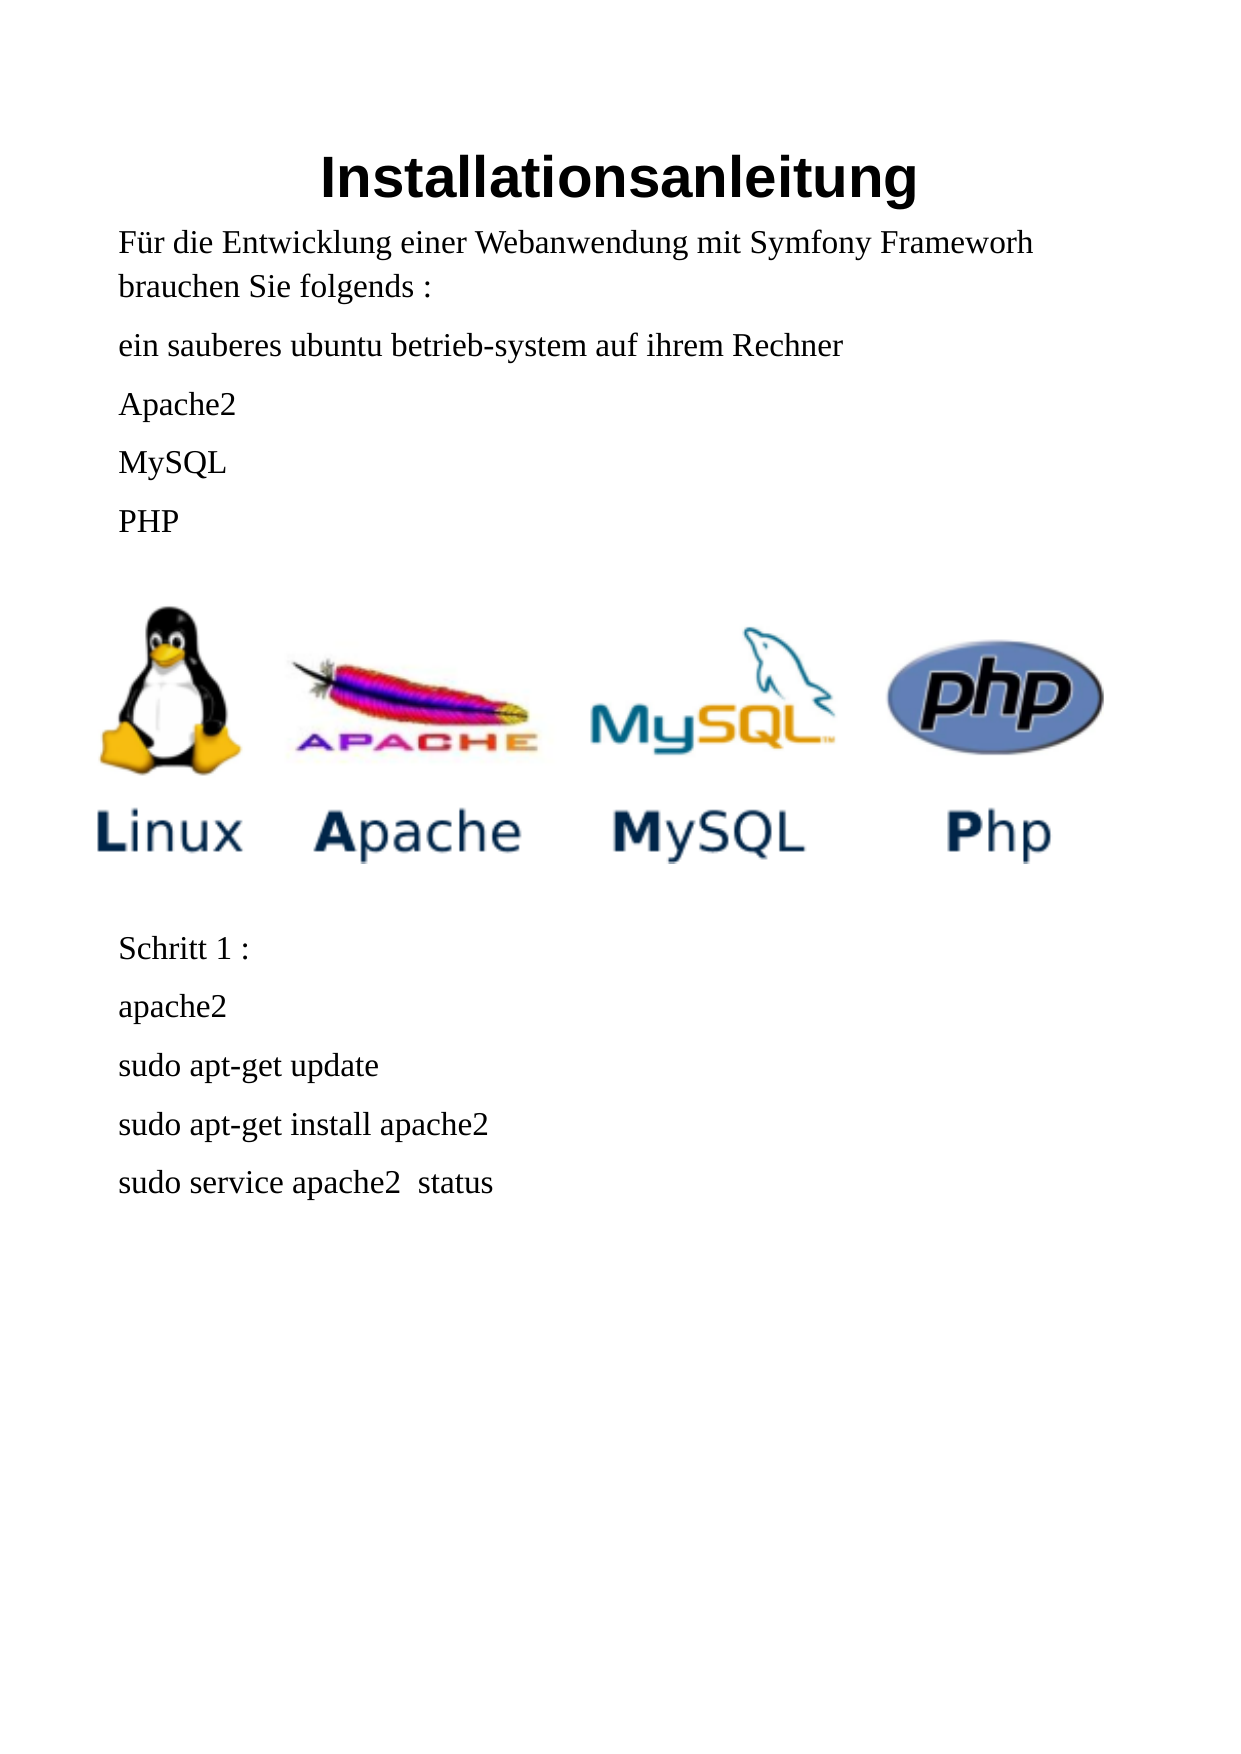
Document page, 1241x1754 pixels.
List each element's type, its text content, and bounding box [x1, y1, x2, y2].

text ein sauberes ubuntu betrieb-system auf ihrem Rechner [118, 325, 1122, 364]
title Installationsanleitung [118, 143, 1122, 210]
text PHP [118, 501, 1122, 540]
text MySQL [118, 443, 1122, 481]
text apache2 [118, 987, 1122, 1025]
picture [97, 593, 1104, 864]
text Schritt 1 : [118, 928, 1122, 966]
text Apache2 [118, 384, 1122, 422]
text Für die Entwicklung einer Webanwendung mit Symfony Frameworh brauchen Sie folgends : [118, 223, 1122, 305]
text sudo apt-get update [118, 1045, 1122, 1083]
text sudo apt-get install apache2 [118, 1104, 1122, 1142]
text sudo service apache2 status [118, 1162, 1122, 1201]
